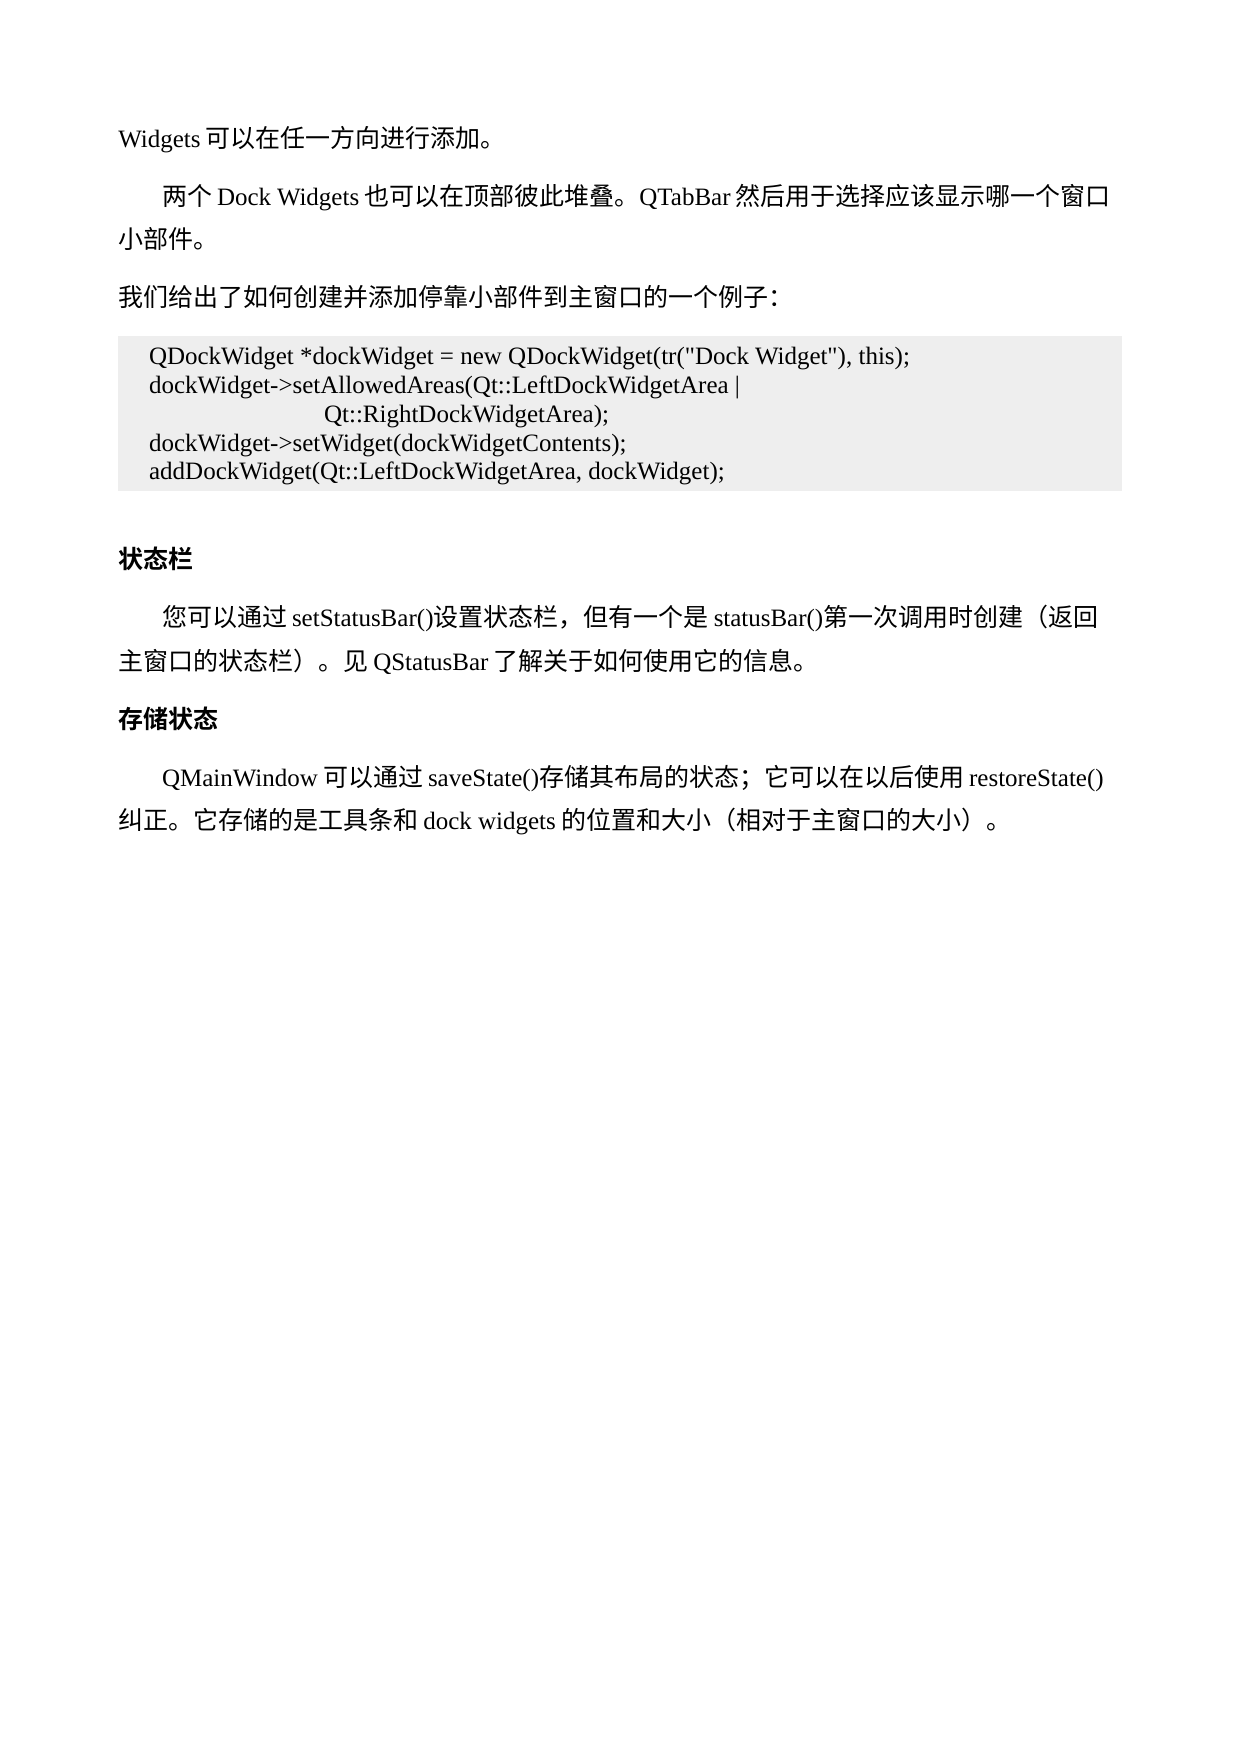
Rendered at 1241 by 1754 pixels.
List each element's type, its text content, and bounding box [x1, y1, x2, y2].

text QMainWindow可以通过saveState()存储其布局的状态；它可以在以后使用restoreState()纠正。它存储的是工具条和dock widgets的位置和大小（相对于主窗口的大小）。 [118, 757, 1122, 837]
text 存储状态 [118, 699, 1122, 736]
text 我们给出了如何创建并添加停靠小部件到主窗口的一个例子： [118, 278, 1122, 314]
text Widgets可以在任一方向进行添加。 [118, 118, 1122, 154]
table_header QDockWidget *dockWidget = new QDockWidget(tr("Dock Widget"), this); dockWidget->setAllowedAreas(Qt::LeftDockWidgetArea | Qt::RightDockWidgetArea); dockWidget->setWidget(dockWidgetContents); addDockWidget(Qt::LeftDockWidgetArea, dockWidget); [118, 336, 1122, 491]
text 状态栏 [118, 540, 1122, 576]
text 您可以通过setStatusBar()设置状态栏，但有一个是statusBar()第一次调用时创建（返回主窗口的状态栏）。见QStatusBar了解关于如何使用它的信息。 [118, 598, 1122, 678]
text 两个Dock Widgets也可以在顶部彼此堆叠。QTabBar然后用于选择应该显示哪一个窗口小部件。 [118, 176, 1122, 256]
